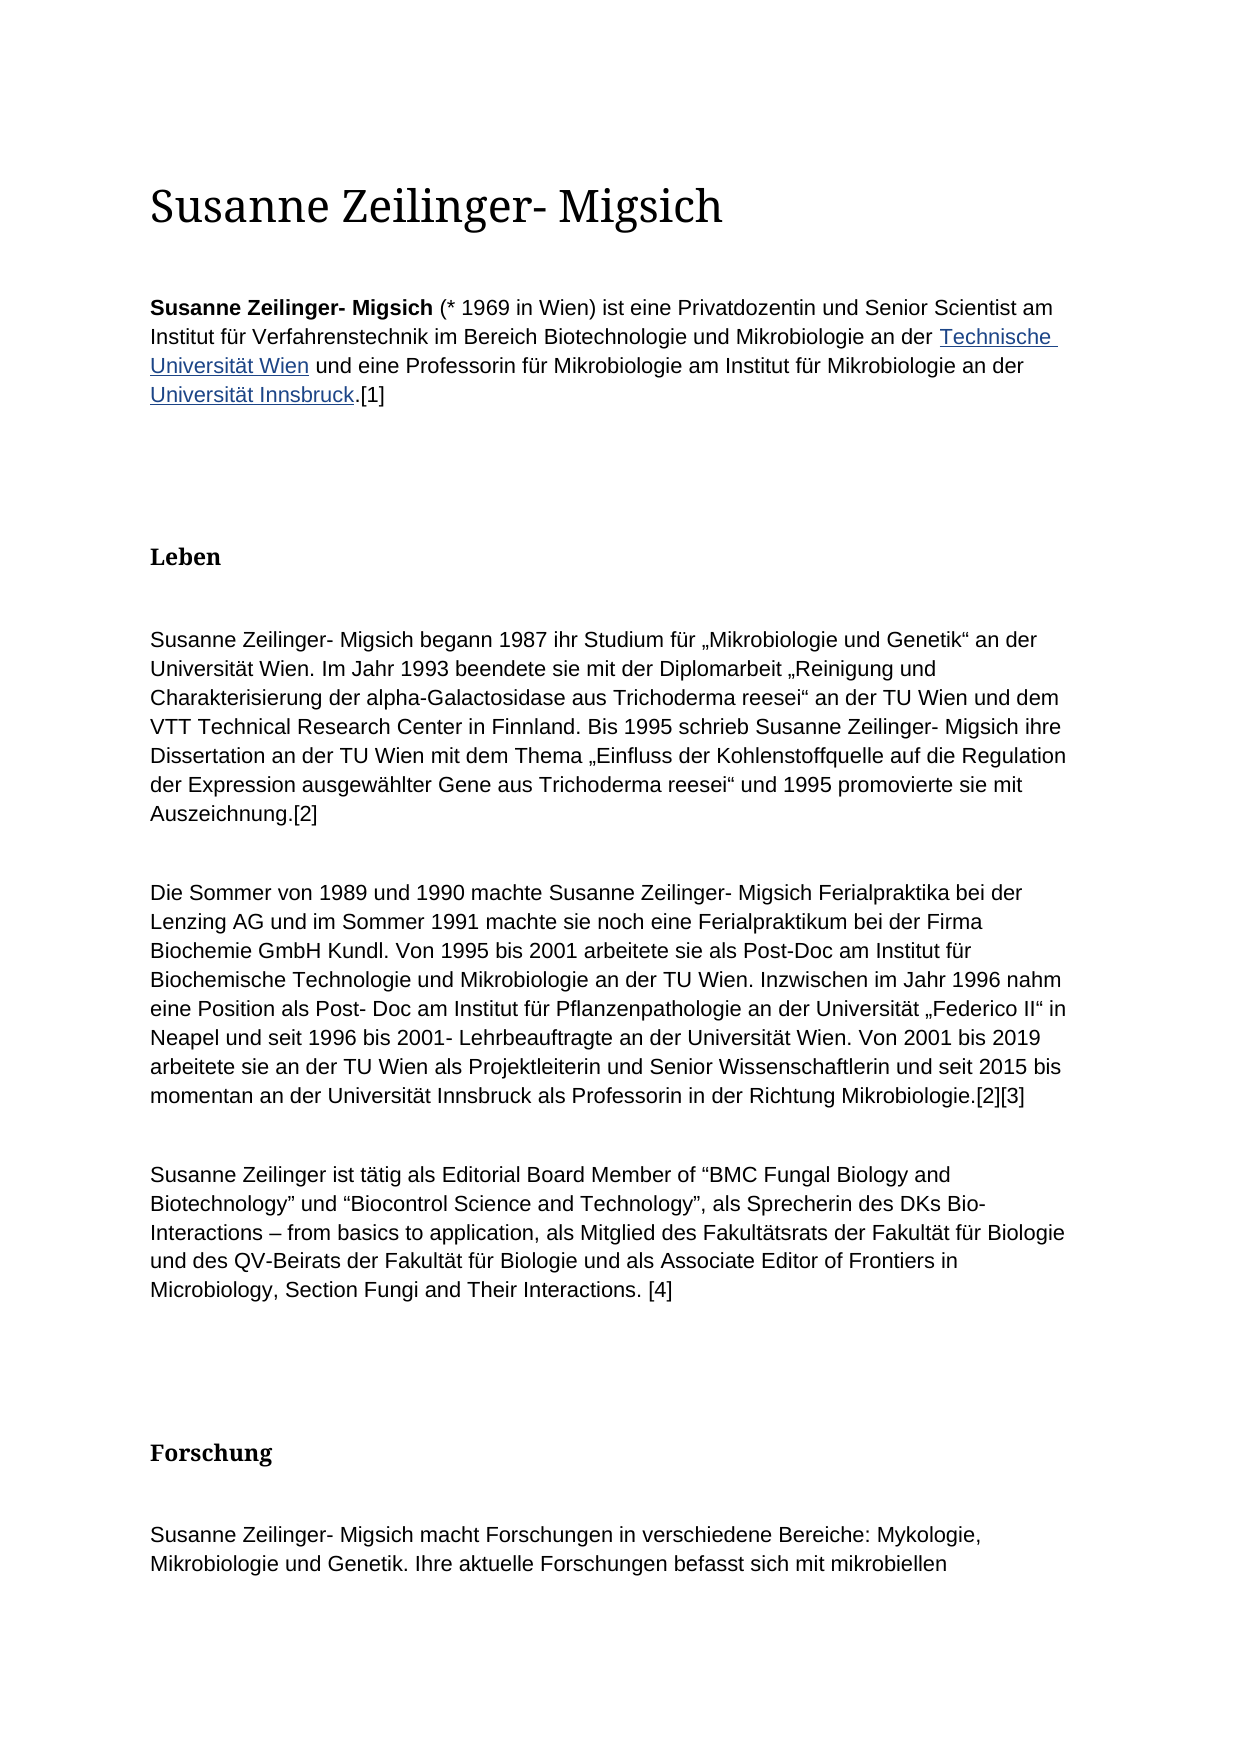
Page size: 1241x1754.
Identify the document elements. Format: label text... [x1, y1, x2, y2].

text Susanne Zeilinger- Migsich macht Forschungen in verschiedene Bereiche: Mykologie, Mikrobiologie und Genetik. Ihre aktuelle Forschungen befasst sich mit mikrobiellen [150, 1522, 1091, 1577]
text Susanne Zeilinger ist tätig als Editorial Board Member of “BMC Fungal Biology and Biotechnology” und “Biocontrol Science and Technology”, als Sprecherin des DKs Bio-Interactions – from basics to application, als Mitglied des Fakultätsrats der Fakultät für Biologie und des QV-Beirats der Fakultät für Biologie und als Associate Editor of Frontiers in Microbiology, Section Fungi and Their Interactions. [4] [150, 1161, 1091, 1302]
text Forschung [150, 1436, 1091, 1468]
text Die Sommer von 1989 und 1990 machte Susanne Zeilinger- Migsich Ferialpraktika bei der Lenzing AG und im Sommer 1991 machte sie noch eine Ferialpraktikum bei der Firma Biochemie GmbH Kundl. Von 1995 bis 2001 arbeitete sie als Post-Doc am Institut für Biochemische Technologie und Mikrobiologie an der TU Wien. Inzwischen im Jahr 1996 nahm eine Position als Post- Doc am Institut für Pflanzenpathologie an der Universität „Federico II“ in Neapel und seit 1996 bis 2001- Lehrbeauftragte an der Universität Wien. Von 2001 bis 2019 arbeitete sie an der TU Wien als Projektleiterin und Senior Wissenschaftlerin und seit 2015 bis momentan an der Universität Innsbruck als Professorin in der Richtung Mikrobiologie.[2][3] [150, 880, 1091, 1108]
text Susanne Zeilinger- Migsich begann 1987 ihr Studium für „Mikrobiologie und Genetik“ an der Universität Wien. Im Jahr 1993 beendete sie mit der Diplomarbeit „Reinigung und Charakterisierung der alpha-Galactosidase aus Trichoderma reesei“ an der TU Wien und dem VTT Technical Research Center in Finnland. Bis 1995 schrieb Susanne Zeilinger- Migsich ihre Dissertation an der TU Wien mit dem Thema „Einfluss der Kohlenstoffquelle auf die Regulation der Expression ausgewählter Gene aus Trichoderma reesei“ und 1995 promovierte sie mit Auszeichnung.[2] [150, 627, 1091, 826]
text Susanne Zeilinger- Migsich (* 1969 in Wien) ist eine Privatdozentin und Senior Scientist am Institut für Verfahrenstechnik im Bereich Biotechnologie und Mikrobiologie an der Technische Universität Wien und eine Professorin für Mikrobiologie am Institut für Mikrobiologie an der Universität Innsbruck.[1] [150, 295, 1091, 407]
text Leben [150, 541, 1091, 572]
text Susanne Zeilinger- Migsich [150, 175, 1091, 236]
